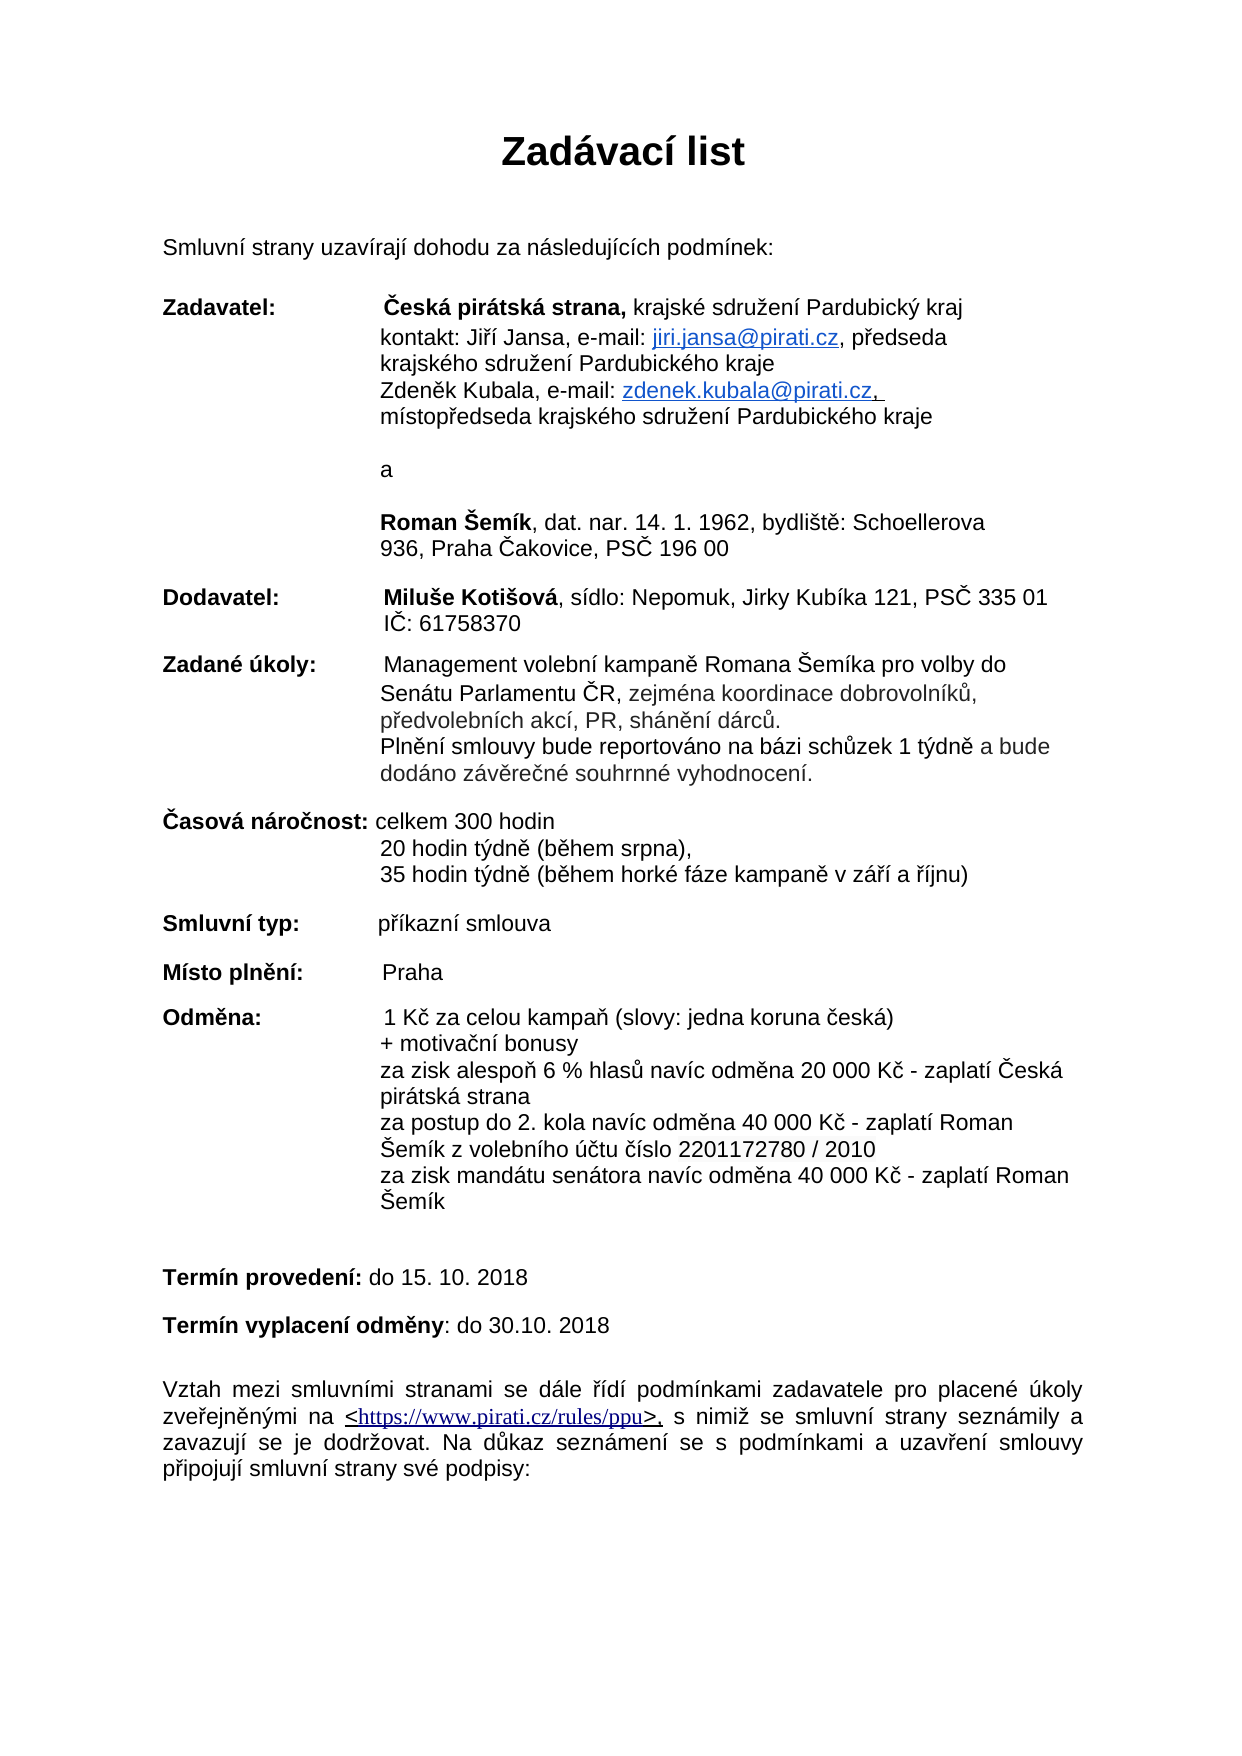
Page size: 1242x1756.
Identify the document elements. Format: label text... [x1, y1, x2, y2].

text Vztah mezi smluvními stranami se dále řídí podmínkami zadavatele pro placené úkoly zveřejněnými na <https://www.pirati.cz/rules/ppu>, s nimiž se smluvní strany seznámily a zavazují se je dodržovat. Na důkaz seznámení se s podmínkami a uzavření smlouvy připojují smluvní strany své podpisy: [162, 1376, 1084, 1482]
text Smluvní strany uzavírají dohodu za následujících podmínek: [162, 234, 1084, 261]
text Plnění smlouvy bude reportováno na bázi schůzek 1 týdně a bude dodáno závěrečné souhrnné vyhodnocení. [380, 733, 1084, 786]
text za zisk mandátu senátora navíc odměna 40 000 Kč - zaplatí Roman Šemík [380, 1162, 1084, 1215]
text Dodavatel: Miluše Kotišová, sídlo: Nepomuk, Jirky Kubíka 121, PSČ 335 01 IČ: 61758370 [162, 584, 1084, 636]
text Zadávací list [162, 127, 1084, 174]
text Roman Šemík, dat. nar. 14. 1. 1962, bydliště: Schoellerova 936, Praha Čakovice, PSČ 196 00 [380, 508, 986, 561]
text Smluvní typ: příkazní smlouva [162, 910, 1084, 936]
text Termín vyplacení odměny: do 30.10. 2018 [162, 1312, 1084, 1339]
text Časová náročnost: celkem 300 hodin [162, 808, 1084, 835]
text kontakt: Jiří Jansa, e-mail: jiri.jansa@pirati.cz, předseda krajského sdružení Pardubického kraje [380, 324, 986, 377]
text Zadané úkoly: Management volební kampaně Romana Šemíka pro volby do [162, 651, 1084, 678]
text Místo plnění: Praha [162, 959, 1084, 985]
text Odměna: 1 Kč za celou kampaň (slovy: jedna koruna česká) [162, 1004, 1084, 1030]
text Zdeněk Kubala, e-mail: zdenek.kubala@pirati.cz, místopředseda krajského sdružení Pardubického kraje [380, 377, 986, 429]
text Zadavatel: Česká pirátská strana, krajské sdružení Pardubický kraj [162, 294, 1084, 321]
text Termín provedení: do 15. 10. 2018 [162, 1263, 1084, 1290]
text za postup do 2. kola navíc odměna 40 000 Kč - zaplatí Roman Šemík z volebního účtu číslo 2201172780 / 2010 [380, 1109, 1084, 1162]
text 35 hodin týdně (během horké fáze kampaně v září a říjnu) [380, 861, 1084, 887]
text za zisk alespoň 6 % hlasů navíc odměna 20 000 Kč - zaplatí Česká pirátská strana [380, 1057, 1084, 1109]
text 20 hodin týdně (během srpna), [380, 835, 1084, 861]
text a [380, 456, 986, 482]
text + motivační bonusy [380, 1030, 1084, 1057]
text Senátu Parlamentu ČR, zejména koordinace dobrovolníků, předvolebních akcí, PR, shánění dárců. [380, 680, 1084, 733]
